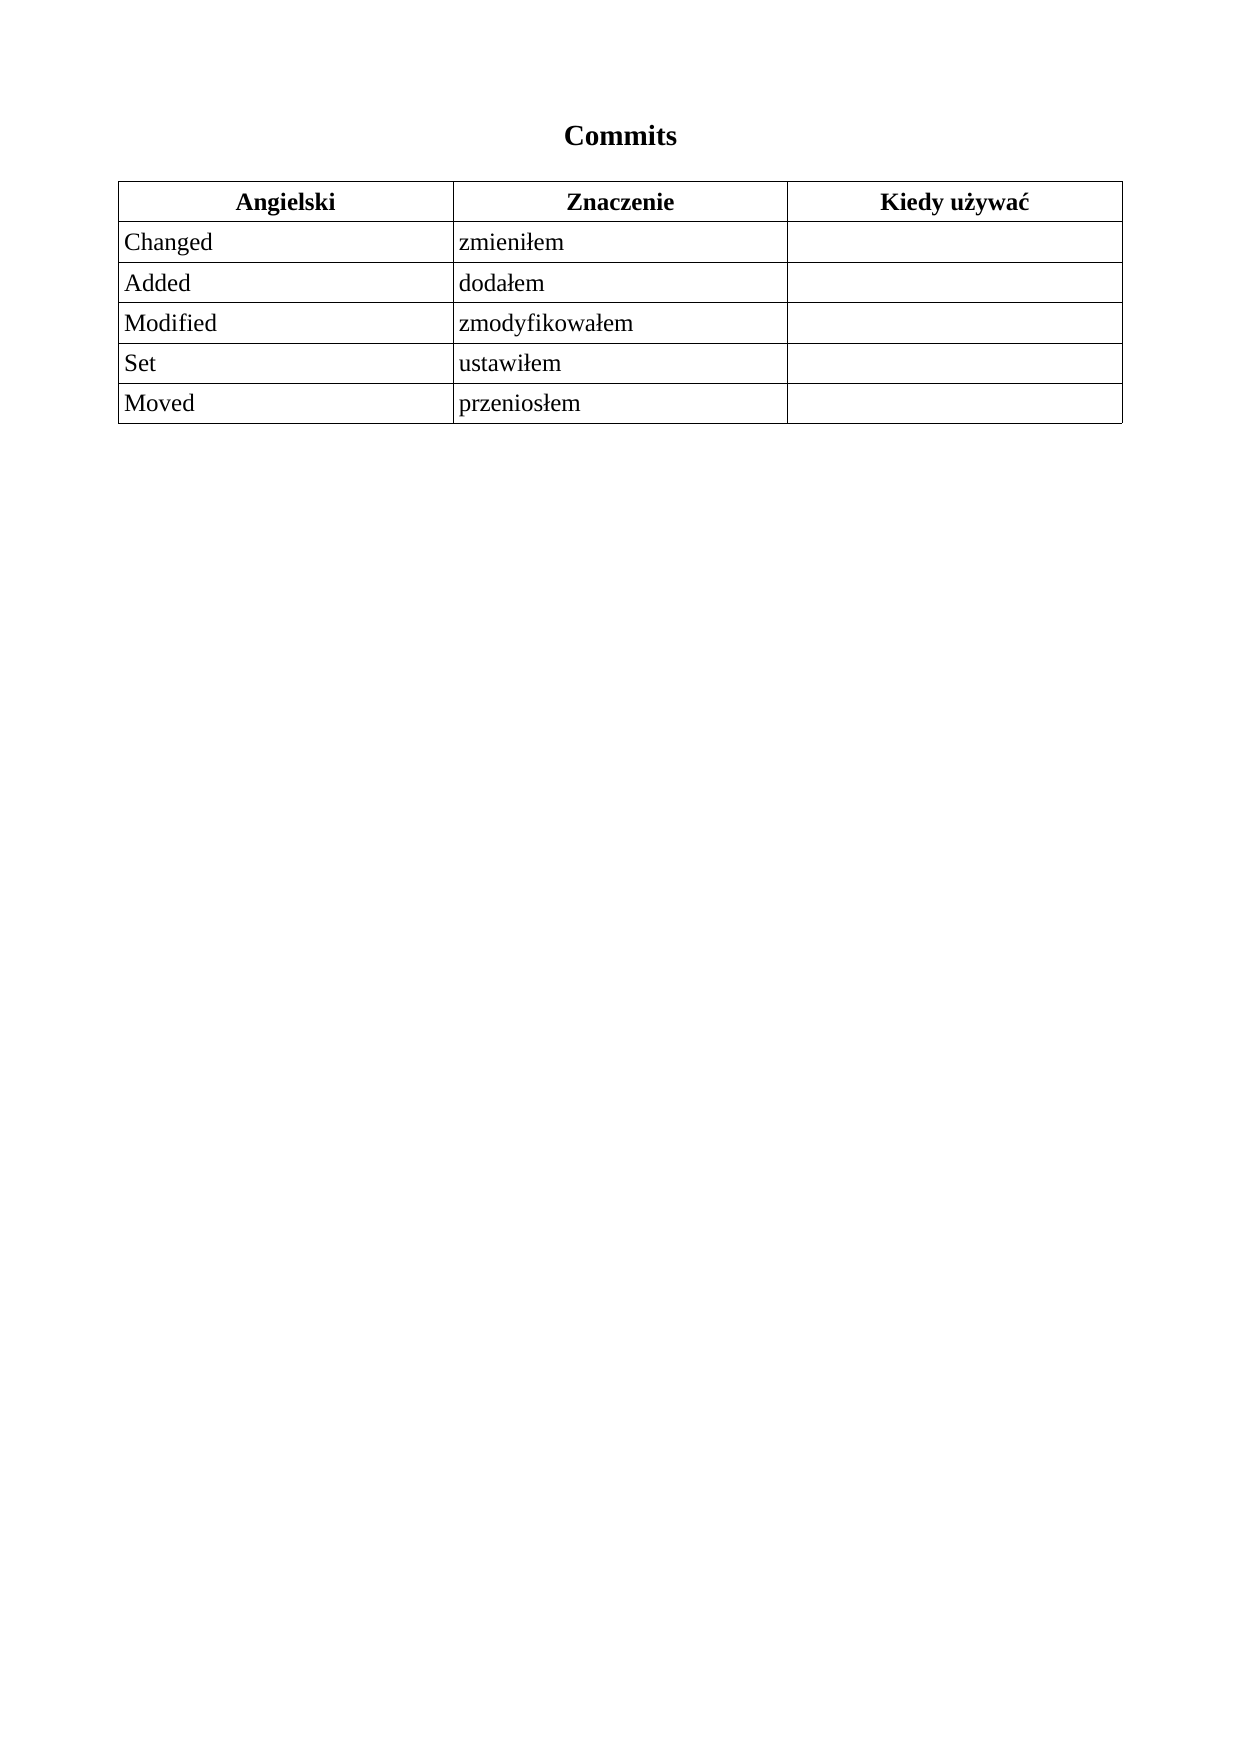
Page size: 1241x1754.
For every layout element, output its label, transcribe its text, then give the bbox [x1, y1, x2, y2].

table_cell Added [119, 263, 453, 302]
table_cell ustawiłem [454, 344, 787, 383]
table_header Znaczenie [454, 182, 787, 221]
table_cell [788, 384, 1122, 423]
table_cell Changed [119, 222, 453, 262]
table_cell Modified [119, 303, 453, 342]
table_cell [788, 222, 1122, 262]
table_cell [788, 344, 1122, 383]
table_cell [788, 263, 1122, 302]
table_header Kiedy używać [788, 182, 1122, 221]
table_cell Moved [119, 384, 453, 423]
table_cell Set [119, 344, 453, 383]
table_cell zmodyfikowałem [454, 303, 787, 342]
table_cell [788, 303, 1122, 342]
table_cell zmieniłem [454, 222, 787, 262]
table_cell przeniosłem [454, 384, 787, 423]
table_cell dodałem [454, 263, 787, 302]
table_header Angielski [119, 182, 453, 221]
